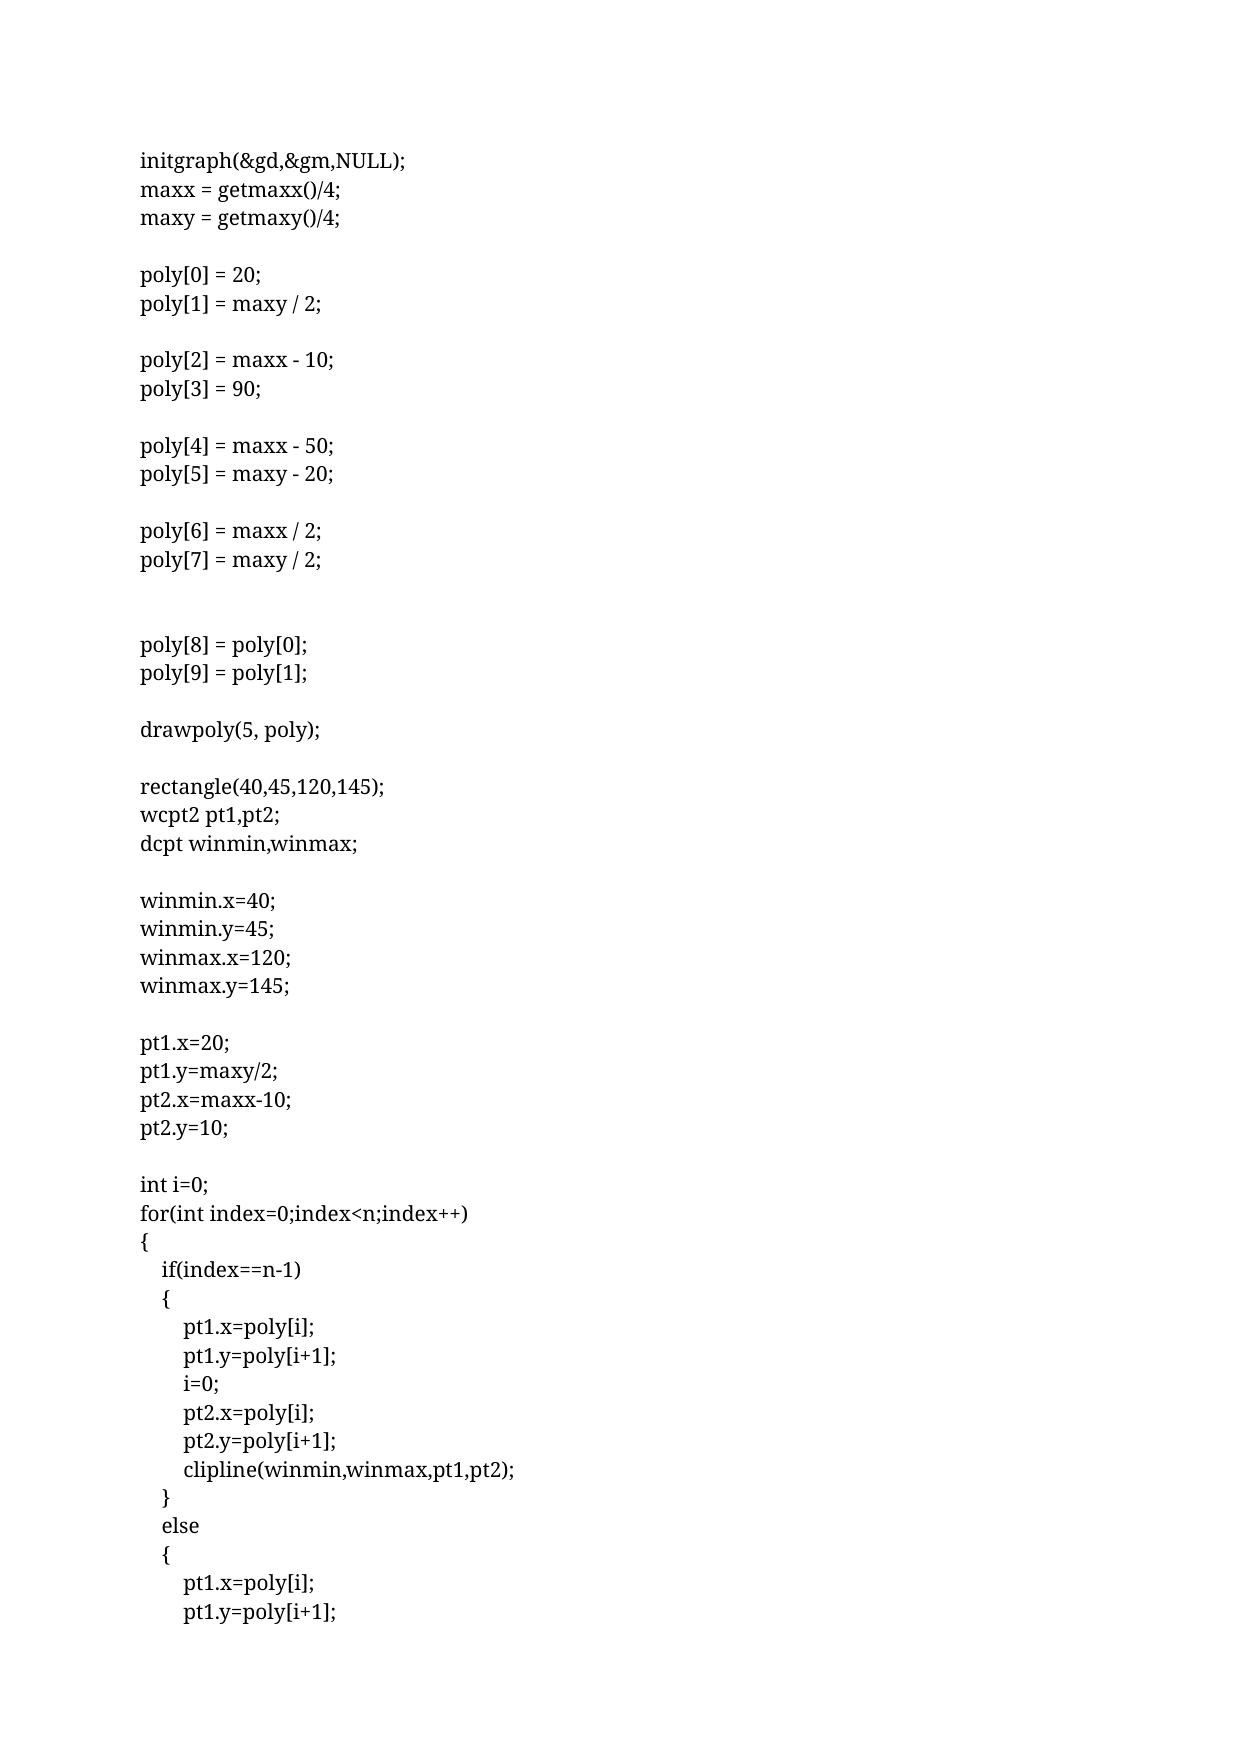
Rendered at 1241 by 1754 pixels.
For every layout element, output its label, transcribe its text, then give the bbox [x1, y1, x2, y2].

text wcpt2 pt1,pt2; [118, 801, 1122, 829]
text else [118, 1512, 1122, 1540]
text { [118, 1284, 1122, 1312]
text winmin.x=40; [118, 886, 1122, 914]
text } [118, 1483, 1122, 1512]
text { [118, 1227, 1122, 1256]
text pt2.x=maxx-10; [118, 1085, 1122, 1113]
text initgraph(&gd,&gm,NULL); [118, 147, 1122, 175]
text poly[4] = maxx - 50; [118, 431, 1122, 459]
text winmin.y=45; [118, 914, 1122, 943]
text pt2.y=10; [118, 1113, 1122, 1142]
text poly[7] = maxy / 2; [118, 545, 1122, 573]
text rectangle(40,45,120,145); [118, 772, 1122, 801]
text poly[1] = maxy / 2; [118, 289, 1122, 317]
text pt1.y=maxy/2; [118, 1057, 1122, 1085]
text dcpt winmin,winmax; [118, 829, 1122, 857]
text poly[5] = maxy - 20; [118, 459, 1122, 488]
text winmax.x=120; [118, 943, 1122, 971]
text pt1.y=poly[i+1]; [118, 1597, 1122, 1625]
text poly[2] = maxx - 10; [118, 346, 1122, 374]
text clipline(winmin,winmax,pt1,pt2); [118, 1455, 1122, 1483]
text drawpoly(5, poly); [118, 715, 1122, 744]
text pt1.y=poly[i+1]; [118, 1341, 1122, 1369]
text pt1.x=20; [118, 1028, 1122, 1057]
text pt2.y=poly[i+1]; [118, 1426, 1122, 1455]
text poly[0] = 20; [118, 260, 1122, 289]
text winmax.y=145; [118, 971, 1122, 1000]
text poly[9] = poly[1]; [118, 658, 1122, 687]
text poly[6] = maxx / 2; [118, 516, 1122, 545]
text maxx = getmaxx()/4; [118, 175, 1122, 203]
text pt1.x=poly[i]; [118, 1568, 1122, 1597]
text maxy = getmaxy()/4; [118, 203, 1122, 232]
text i=0; [118, 1369, 1122, 1398]
text pt2.x=poly[i]; [118, 1398, 1122, 1426]
text int i=0; [118, 1170, 1122, 1199]
text pt1.x=poly[i]; [118, 1312, 1122, 1341]
text { [118, 1540, 1122, 1568]
text if(index==n-1) [118, 1256, 1122, 1284]
text poly[8] = poly[0]; [118, 630, 1122, 658]
text poly[3] = 90; [118, 374, 1122, 402]
text for(int index=0;index<n;index++) [118, 1199, 1122, 1227]
